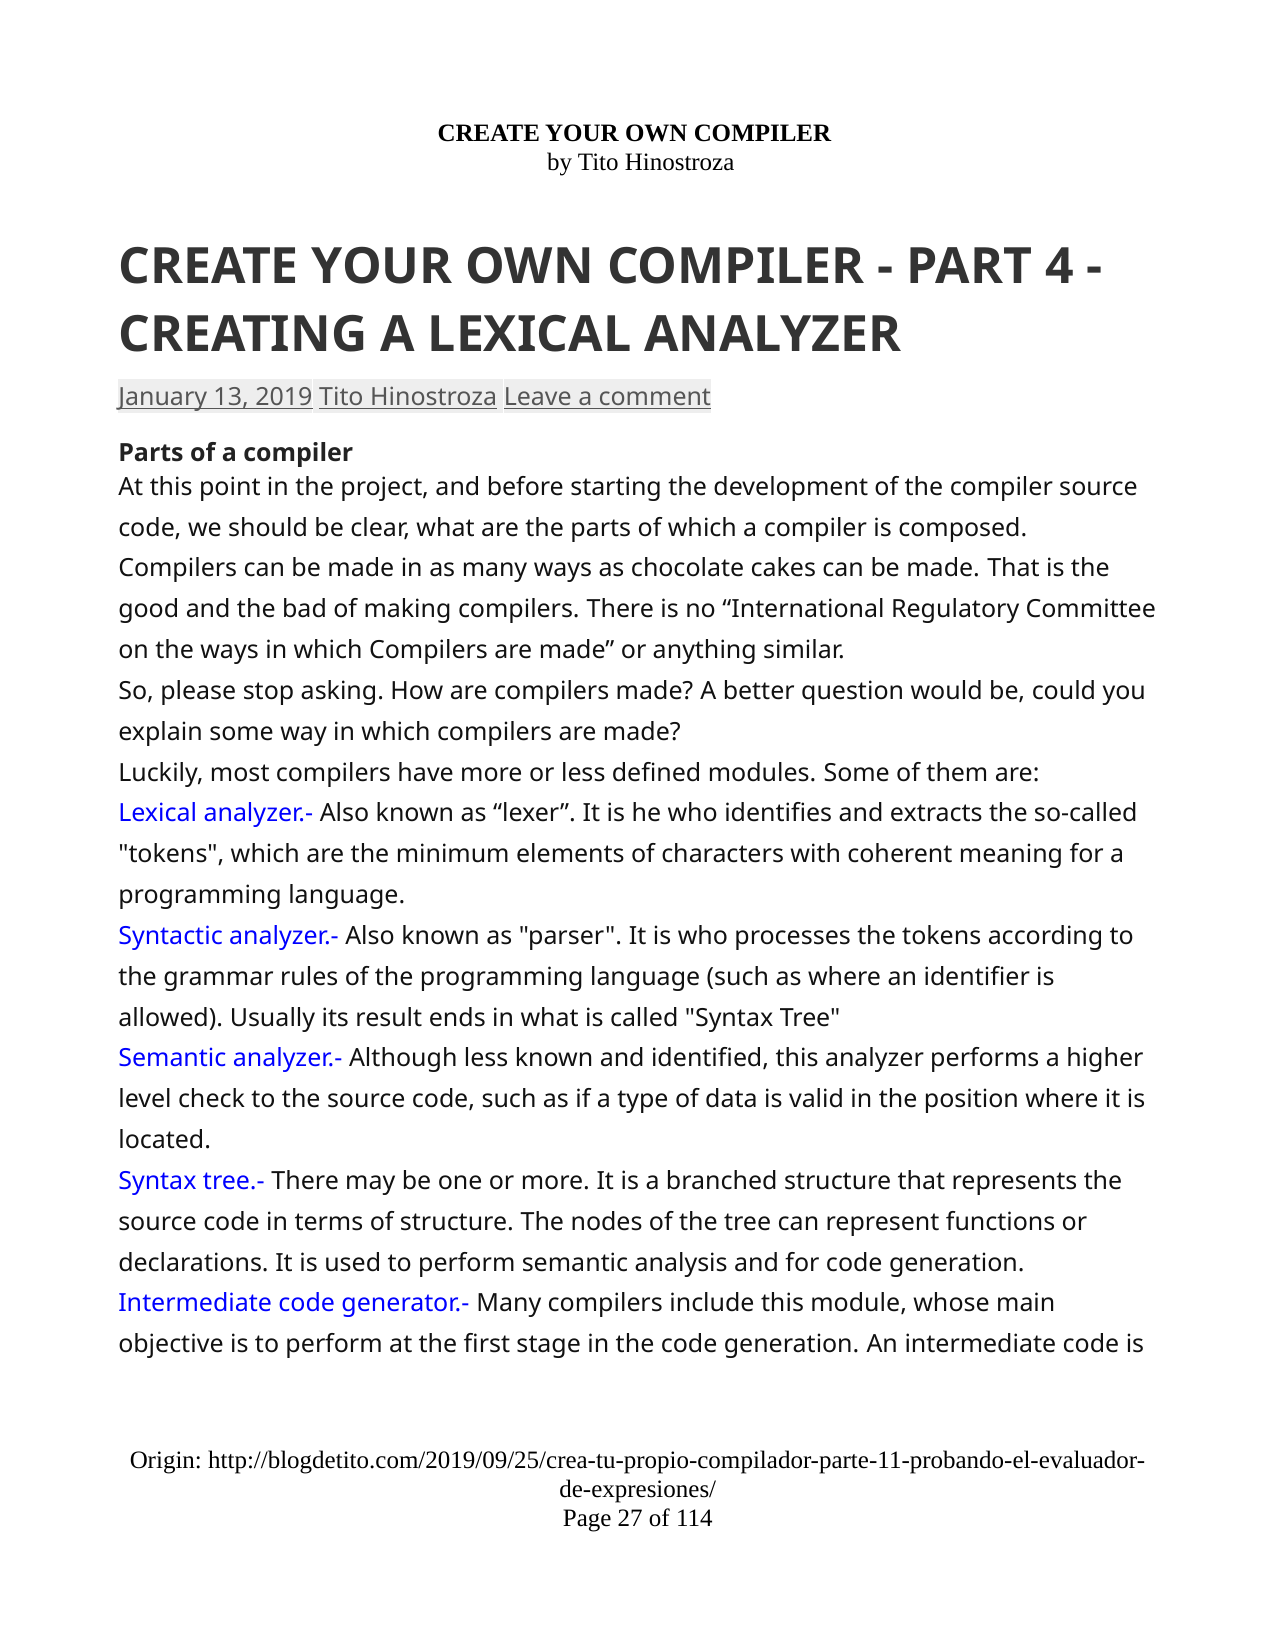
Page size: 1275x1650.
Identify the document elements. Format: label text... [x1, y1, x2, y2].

text Syntax tree.- There may be one or more. It is a branched structure that represents the source code in terms of structure. The nodes of the tree can represent functions or declarations. It is used to perform semantic analysis and for code generation. [118, 1162, 1157, 1278]
text Compilers can be made in as many ways as chocolate cakes can be made. That is the good and the bad of making compilers. There is no “International Regulatory Committee on the ways in which Compilers are made” or anything similar. [118, 550, 1157, 666]
text Lexical analyzer.- Also known as “lexer”. It is he who identifies and extracts the so-called "tokens", which are the minimum elements of characters with coherent meaning for a programming language. [118, 795, 1157, 911]
text At this point in the project, and before starting the development of the compiler source code, we should be clear, what are the parts of which a compiler is composed. [118, 468, 1157, 543]
text Semantic analyzer.- Although less known and identified, this analyzer performs a higher level check to the source code, such as if a type of data is valid in the position where it is located. [118, 1040, 1157, 1156]
text January 13, 2019 Tito Hinostroza Leave a comment [118, 379, 1157, 413]
text Luckily, most compilers have more or less defined modules. Some of them are: [118, 754, 1157, 788]
text Syntactic analyzer.- Also known as "parser". It is who processes the tokens according to the grammar rules of the programming language (such as where an identifier is allowed). Usually its result ends in what is called "Syntax Tree" [118, 917, 1157, 1033]
text So, please stop asking. How are compilers made? A better question would be, could you explain some way in which compilers are made? [118, 672, 1157, 747]
subtitle CREATE YOUR OWN COMPILER - PART 4 - CREATING A LEXICAL ANALYZER [118, 230, 1157, 366]
text Intermediate code generator.- Many compilers include this module, whose main objective is to perform at the first stage in the code generation. An intermediate code is [118, 1285, 1157, 1360]
subtitle Parts of a compiler [118, 434, 1157, 468]
